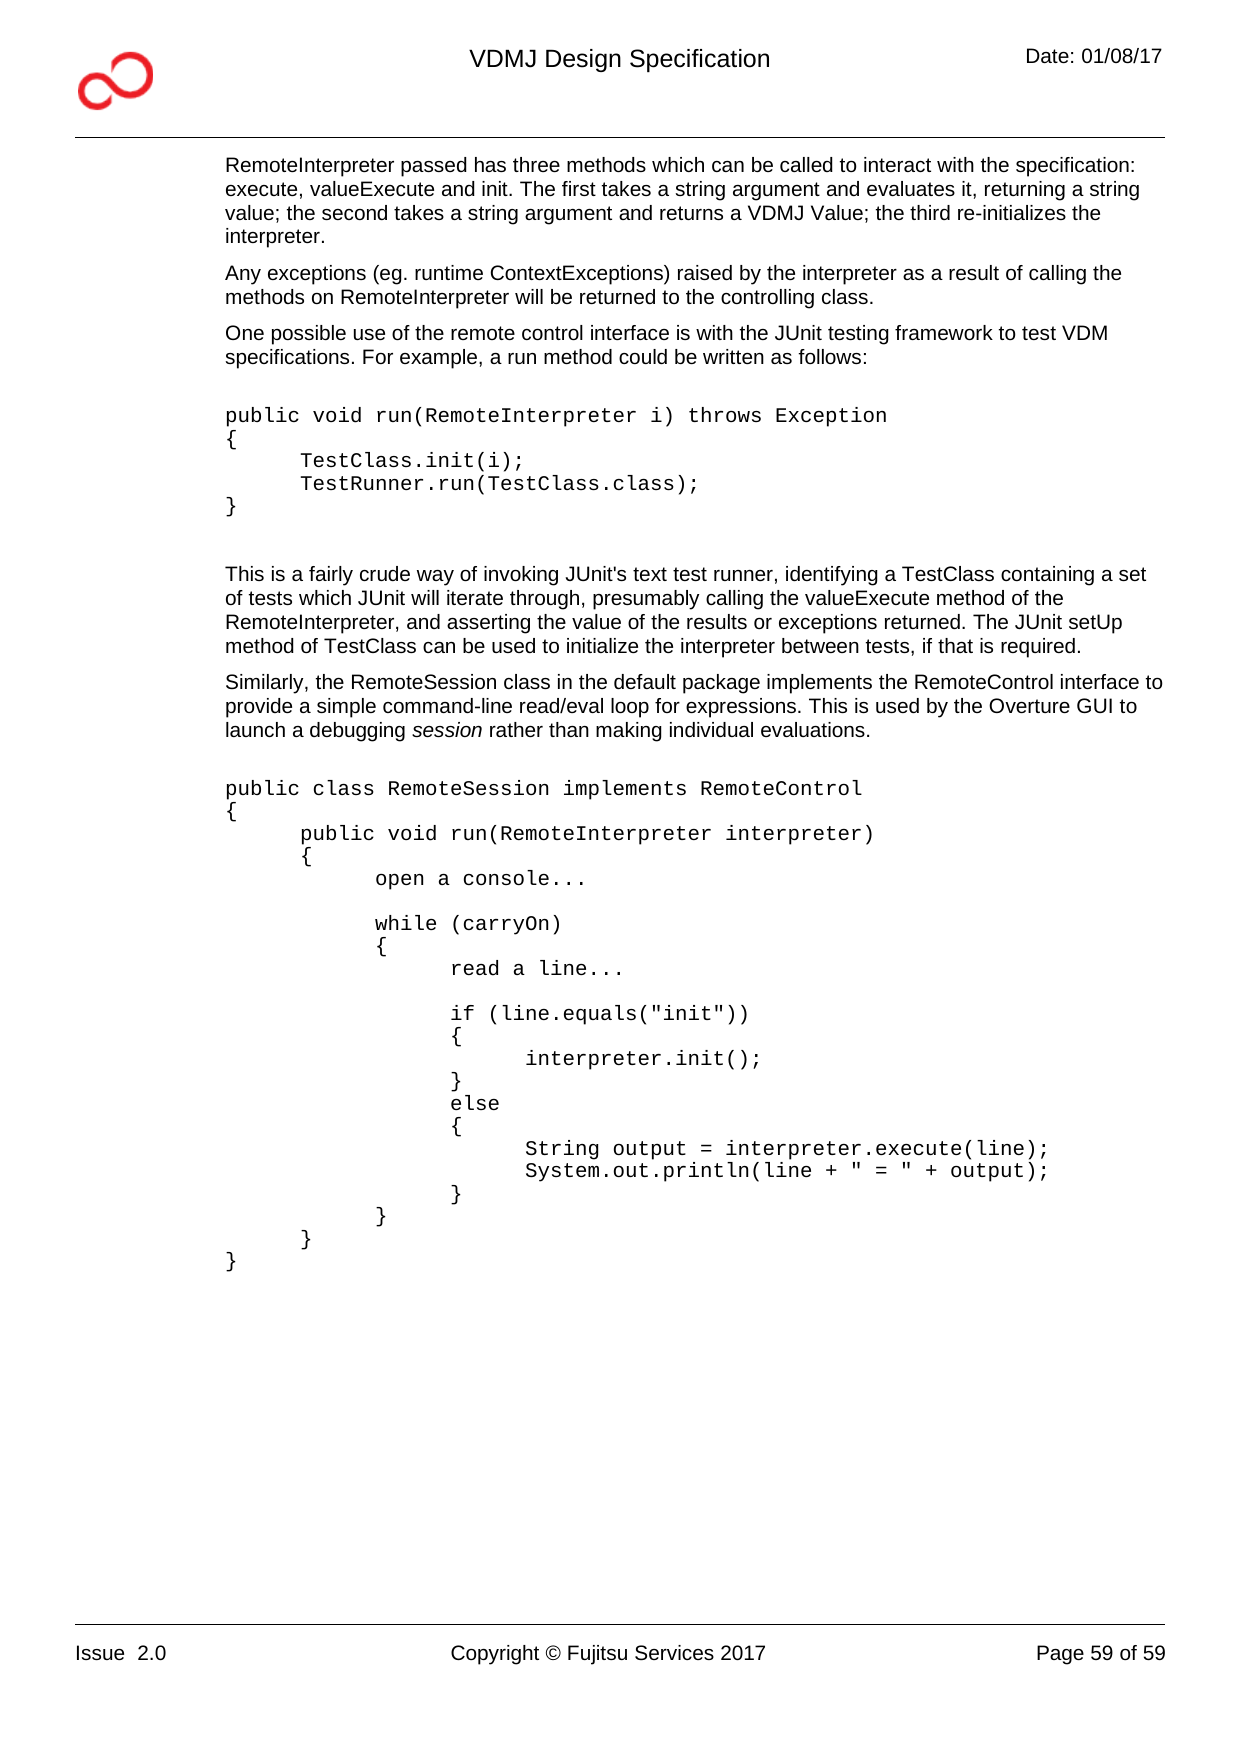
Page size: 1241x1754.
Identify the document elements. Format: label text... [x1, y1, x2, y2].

text { [225, 800, 1165, 822]
text TestClass.init(i); [225, 449, 1165, 472]
text One possible use of the remote control interface is with the JUnit testing framework to test VDM specifications. For example, a run method could be written as follows: [225, 322, 1165, 369]
text { [225, 935, 1165, 957]
text } [225, 1227, 1165, 1250]
text } [225, 1070, 1165, 1092]
text public void run(RemoteInterpreter interpreter) [225, 822, 1165, 845]
text } [225, 1182, 1165, 1205]
text read a line... [225, 957, 1165, 980]
text open a console... [225, 867, 1165, 890]
text TestRunner.run(TestClass.class); [225, 472, 1165, 494]
text { [225, 1025, 1165, 1047]
text } [225, 1205, 1165, 1227]
text public class RemoteSession implements RemoteControl [225, 777, 1165, 800]
text RemoteInterpreter passed has three methods which can be called to interact with the specification: execute, valueExecute and init. The first takes a string argument and evaluates it, returning a string value; the second takes a string argument and returns a VDMJ Value; the third re-initializes the interpreter. [225, 153, 1165, 249]
text This is a fairly crude way of invoking JUnit's text test runner, identifying a TestClass containing a set of tests which JUnit will iterate through, presumably calling the valueExecute method of the RemoteInterpreter, and asserting the value of the results or exceptions returned. The JUnit setUp method of TestClass can be used to initialize the interpreter between tests, if that is required. [225, 562, 1165, 658]
text if (line.equals("init")) [225, 1002, 1165, 1025]
text else [225, 1092, 1165, 1115]
text Similarly, the RemoteSession class in the default package implements the RemoteControl interface to provide a simple command-line read/eval loop for expressions. This is used by the Overture GUI to launch a debugging session rather than making individual evaluations. [225, 670, 1165, 742]
text } [225, 1250, 1165, 1272]
text String output = interpreter.execute(line); [225, 1137, 1165, 1160]
text while (carryOn) [225, 912, 1165, 935]
text Any exceptions (eg. runtime ContextExceptions) raised by the interpreter as a result of calling the methods on RemoteInterpreter will be returned to the controlling class. [225, 261, 1165, 309]
text { [225, 845, 1165, 867]
text } [225, 494, 1165, 517]
text interpreter.init(); [225, 1047, 1165, 1070]
picture [78, 44, 153, 120]
text public void run(RemoteInterpreter i) throws Exception [225, 404, 1165, 427]
text System.out.println(line + " = " + output); [225, 1160, 1165, 1182]
text { [225, 427, 1165, 449]
text { [225, 1115, 1165, 1137]
